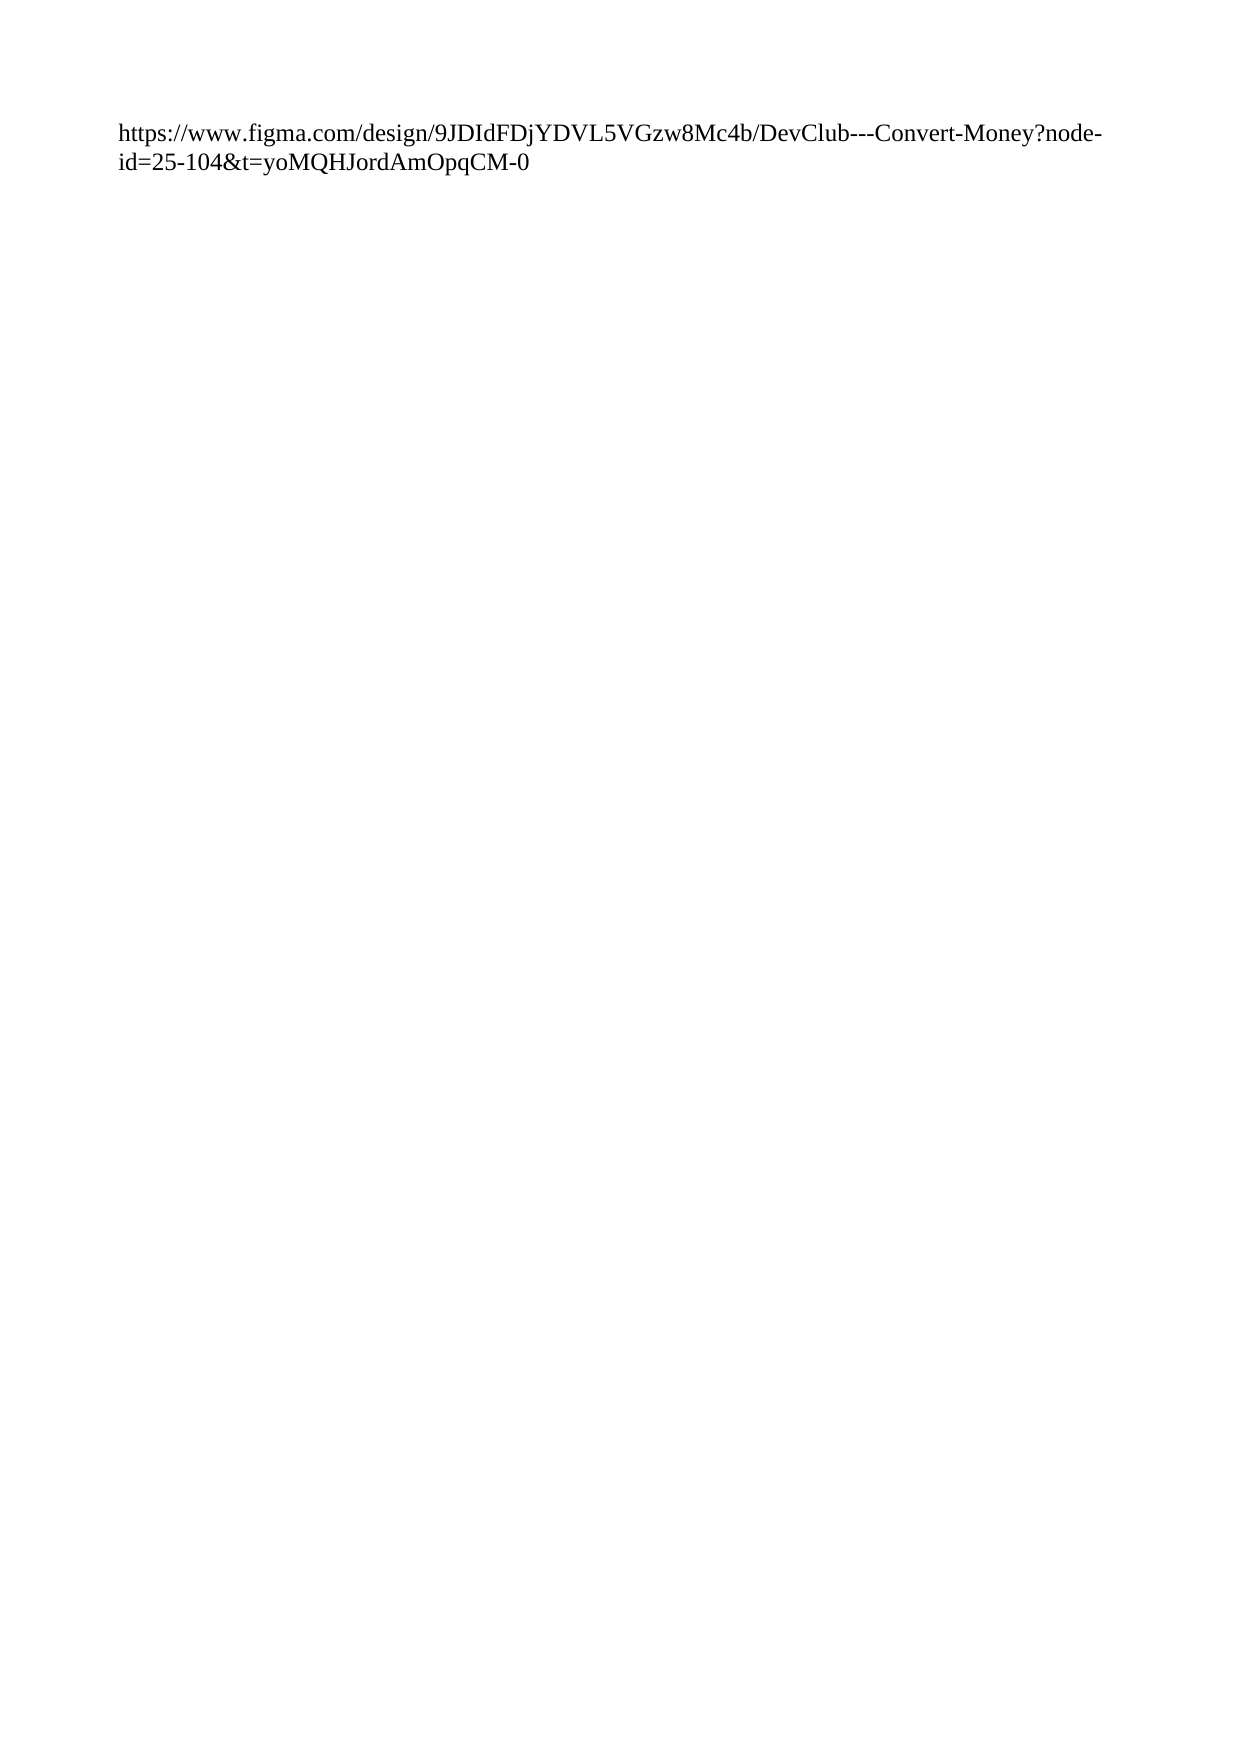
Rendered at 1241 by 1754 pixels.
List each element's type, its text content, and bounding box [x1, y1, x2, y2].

text https://www.figma.com/design/9JDIdFDjYDVL5VGzw8Mc4b/DevClub---Convert-Money?node-id=25-104&t=yoMQHJordAmOpqCM-0 [118, 118, 1122, 176]
